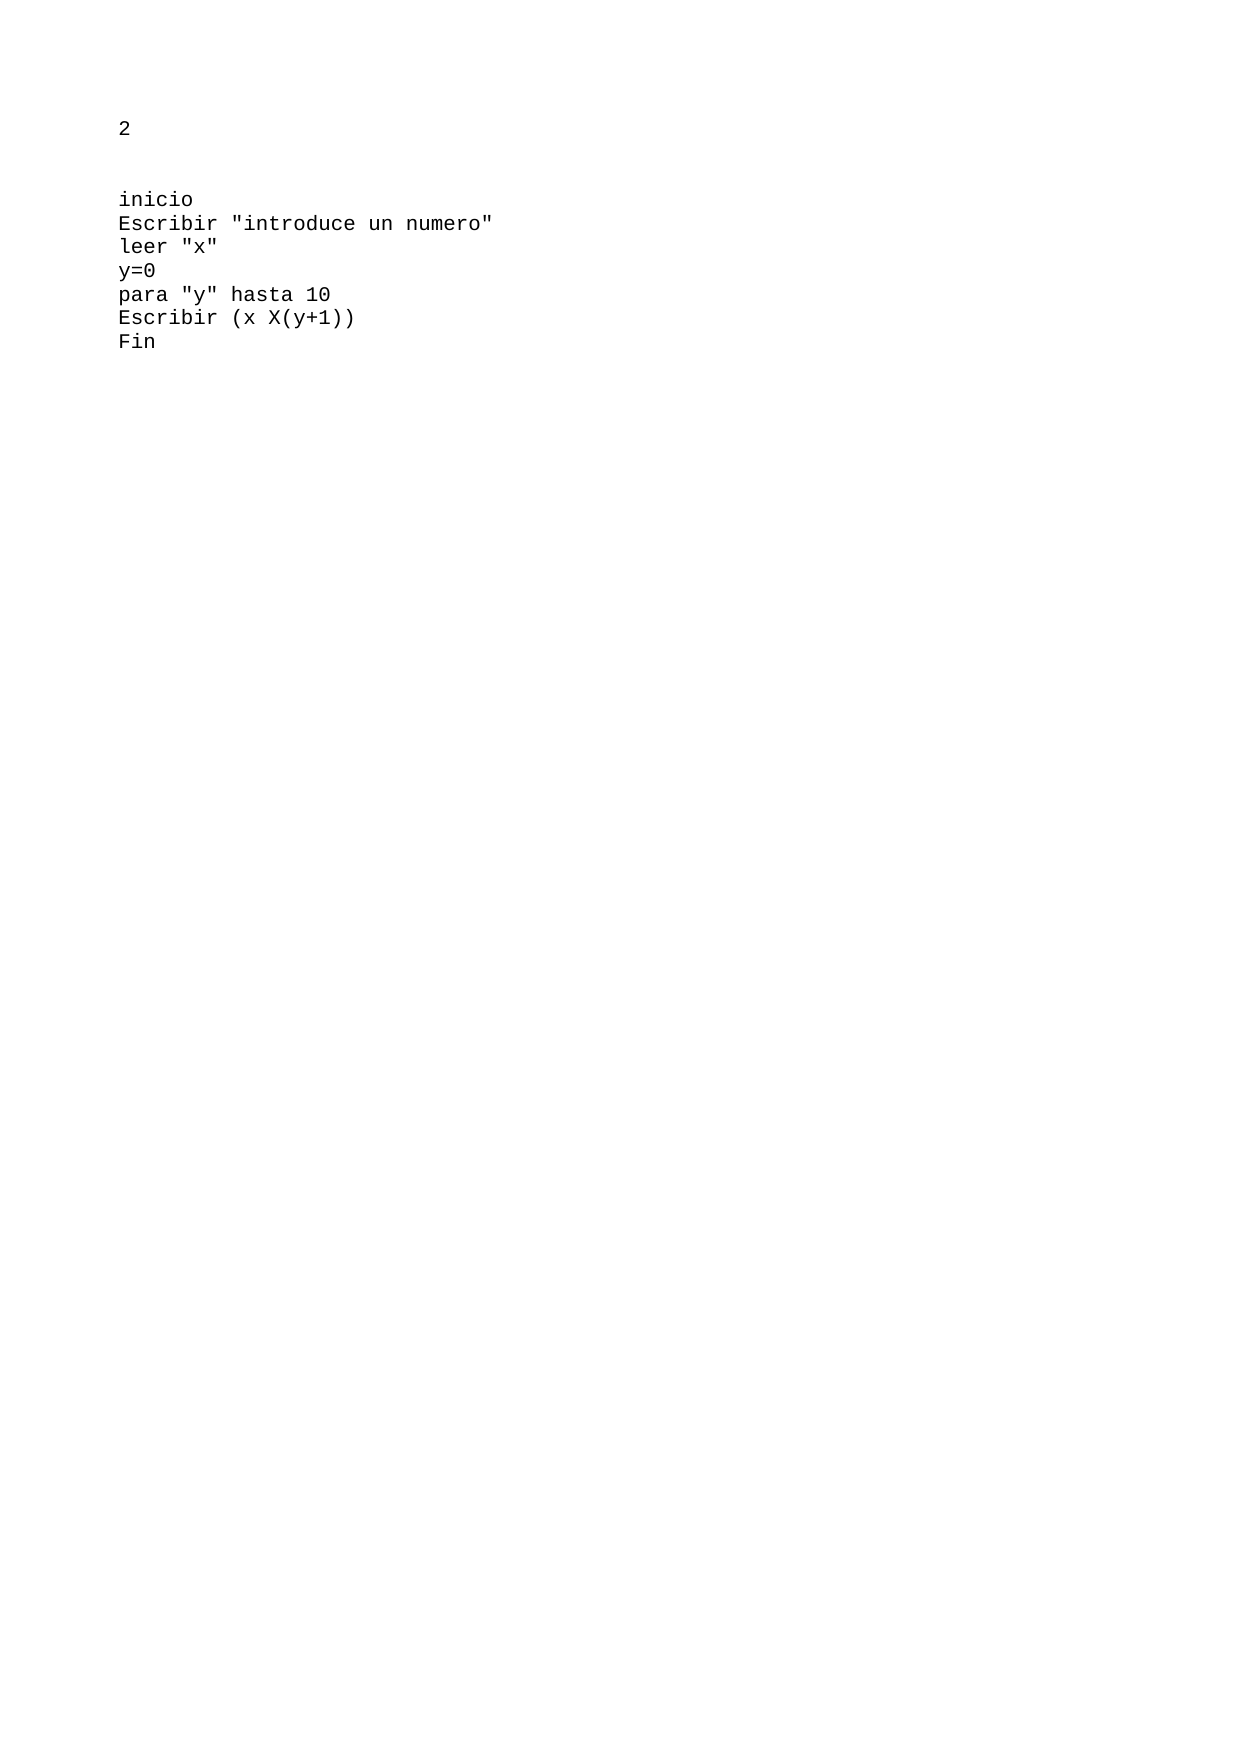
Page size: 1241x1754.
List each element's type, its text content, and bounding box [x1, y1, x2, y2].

text y=0 [118, 260, 1122, 284]
text para "y" hasta 10 [118, 284, 1122, 307]
text Escribir (x X(y+1)) [118, 307, 1122, 331]
text inicio [118, 189, 1122, 213]
text Fin [118, 331, 1122, 354]
text 2 [118, 118, 1122, 142]
text Escribir "introduce un numero" [118, 213, 1122, 236]
text leer "x" [118, 236, 1122, 260]
